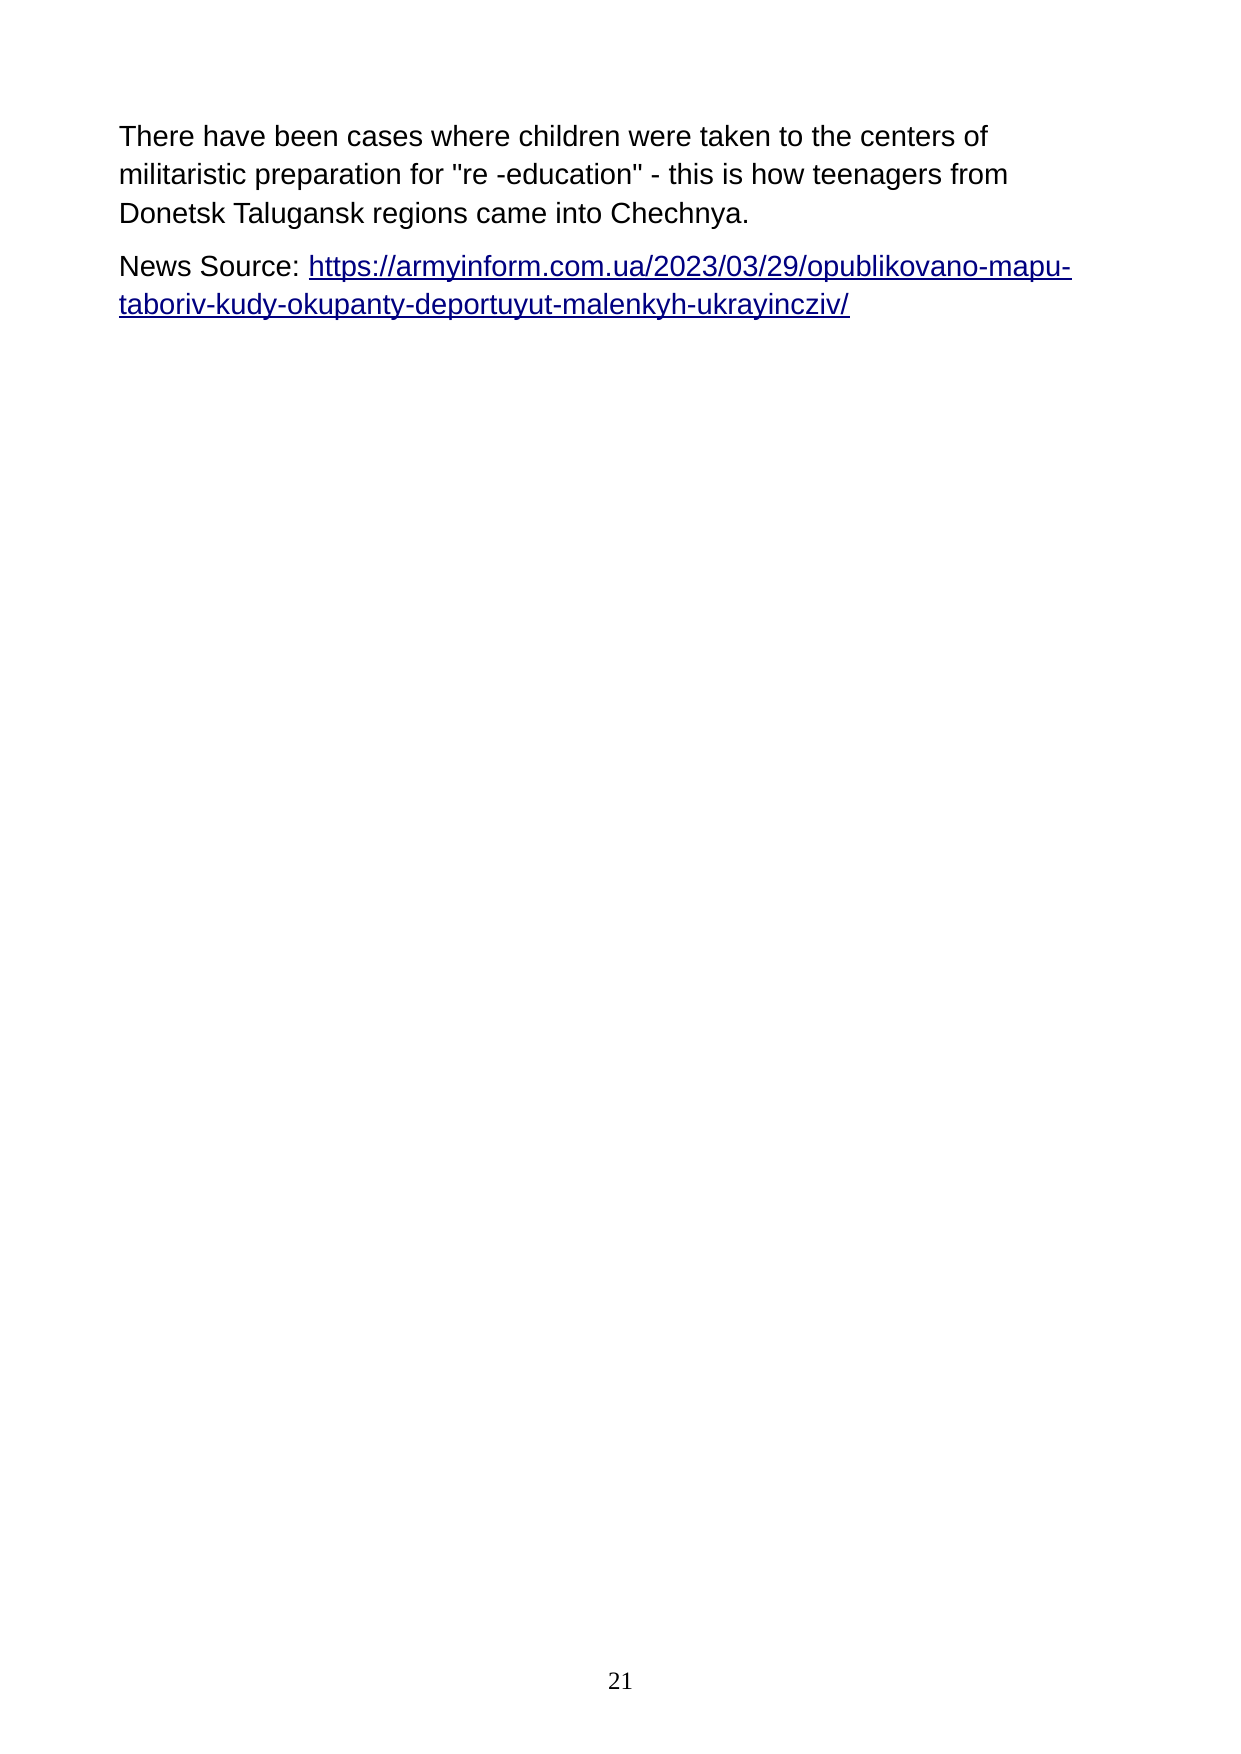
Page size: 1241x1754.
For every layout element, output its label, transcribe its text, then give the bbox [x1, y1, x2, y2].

text News Source: https://armyinform.com.ua/2023/03/29/opublikovano-mapu-taboriv-kudy-okupanty-deportuyut-malenkyh-ukrayincziv/ [118, 249, 1122, 321]
text There have been cases where children were taken to the centers of militaristic preparation for "re -education" - this is how teenagers from Donetsk Talugansk regions came into Chechnya. [118, 118, 1122, 229]
